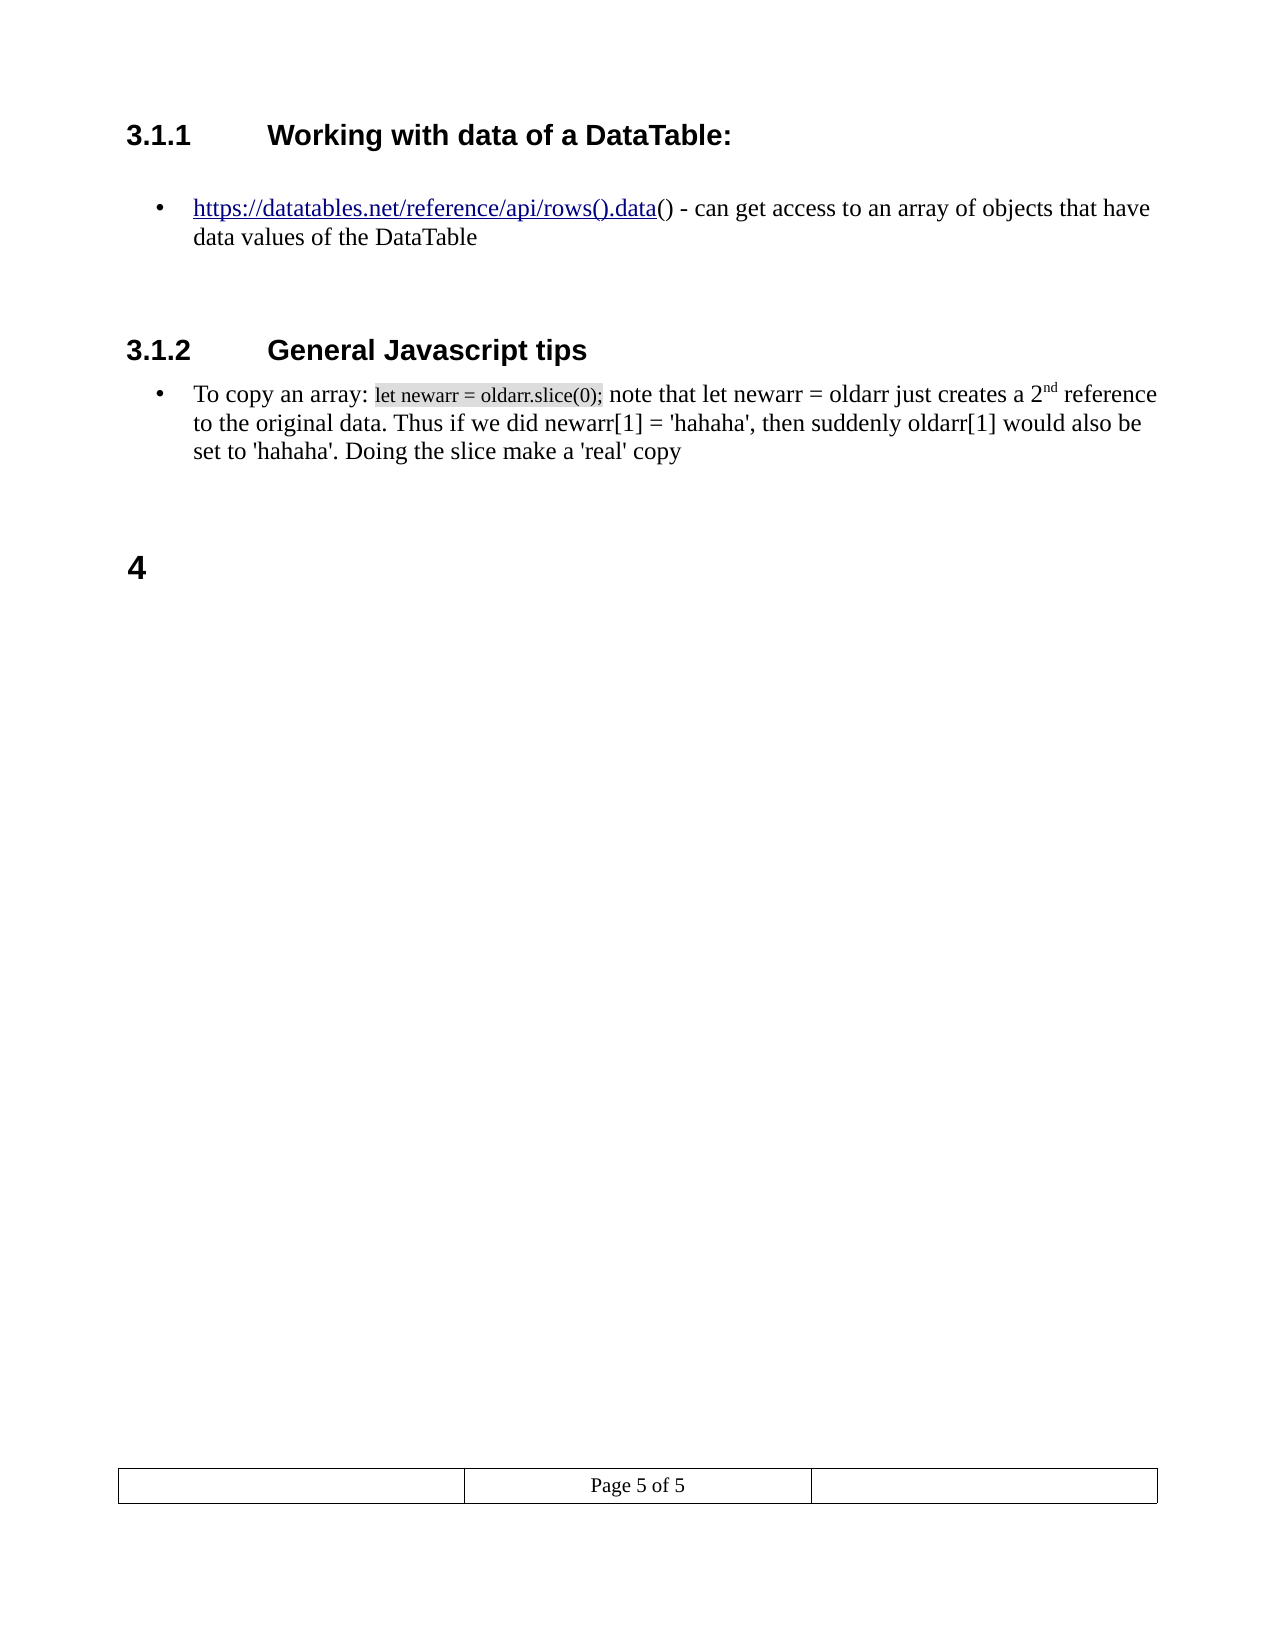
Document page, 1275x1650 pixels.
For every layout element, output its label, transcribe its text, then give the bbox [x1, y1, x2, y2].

list https://datatables.net/reference/api/rows().data() - can get access to an array of objects that have data values of the DataTable [156, 193, 1157, 250]
subtitle General Javascript tips [118, 333, 1157, 366]
list To copy an array: let newarr = oldarr.slice(0); note that let newarr = oldarr just creates a 2nd reference to the original data. Thus if we did newarr[1] = 'hahaha', then suddenly oldarr[1] would also be set to 'hahaha'. Doing the slice make a 'real' copy [156, 379, 1157, 465]
subtitle Working with data of a DataTable: [118, 118, 1157, 152]
